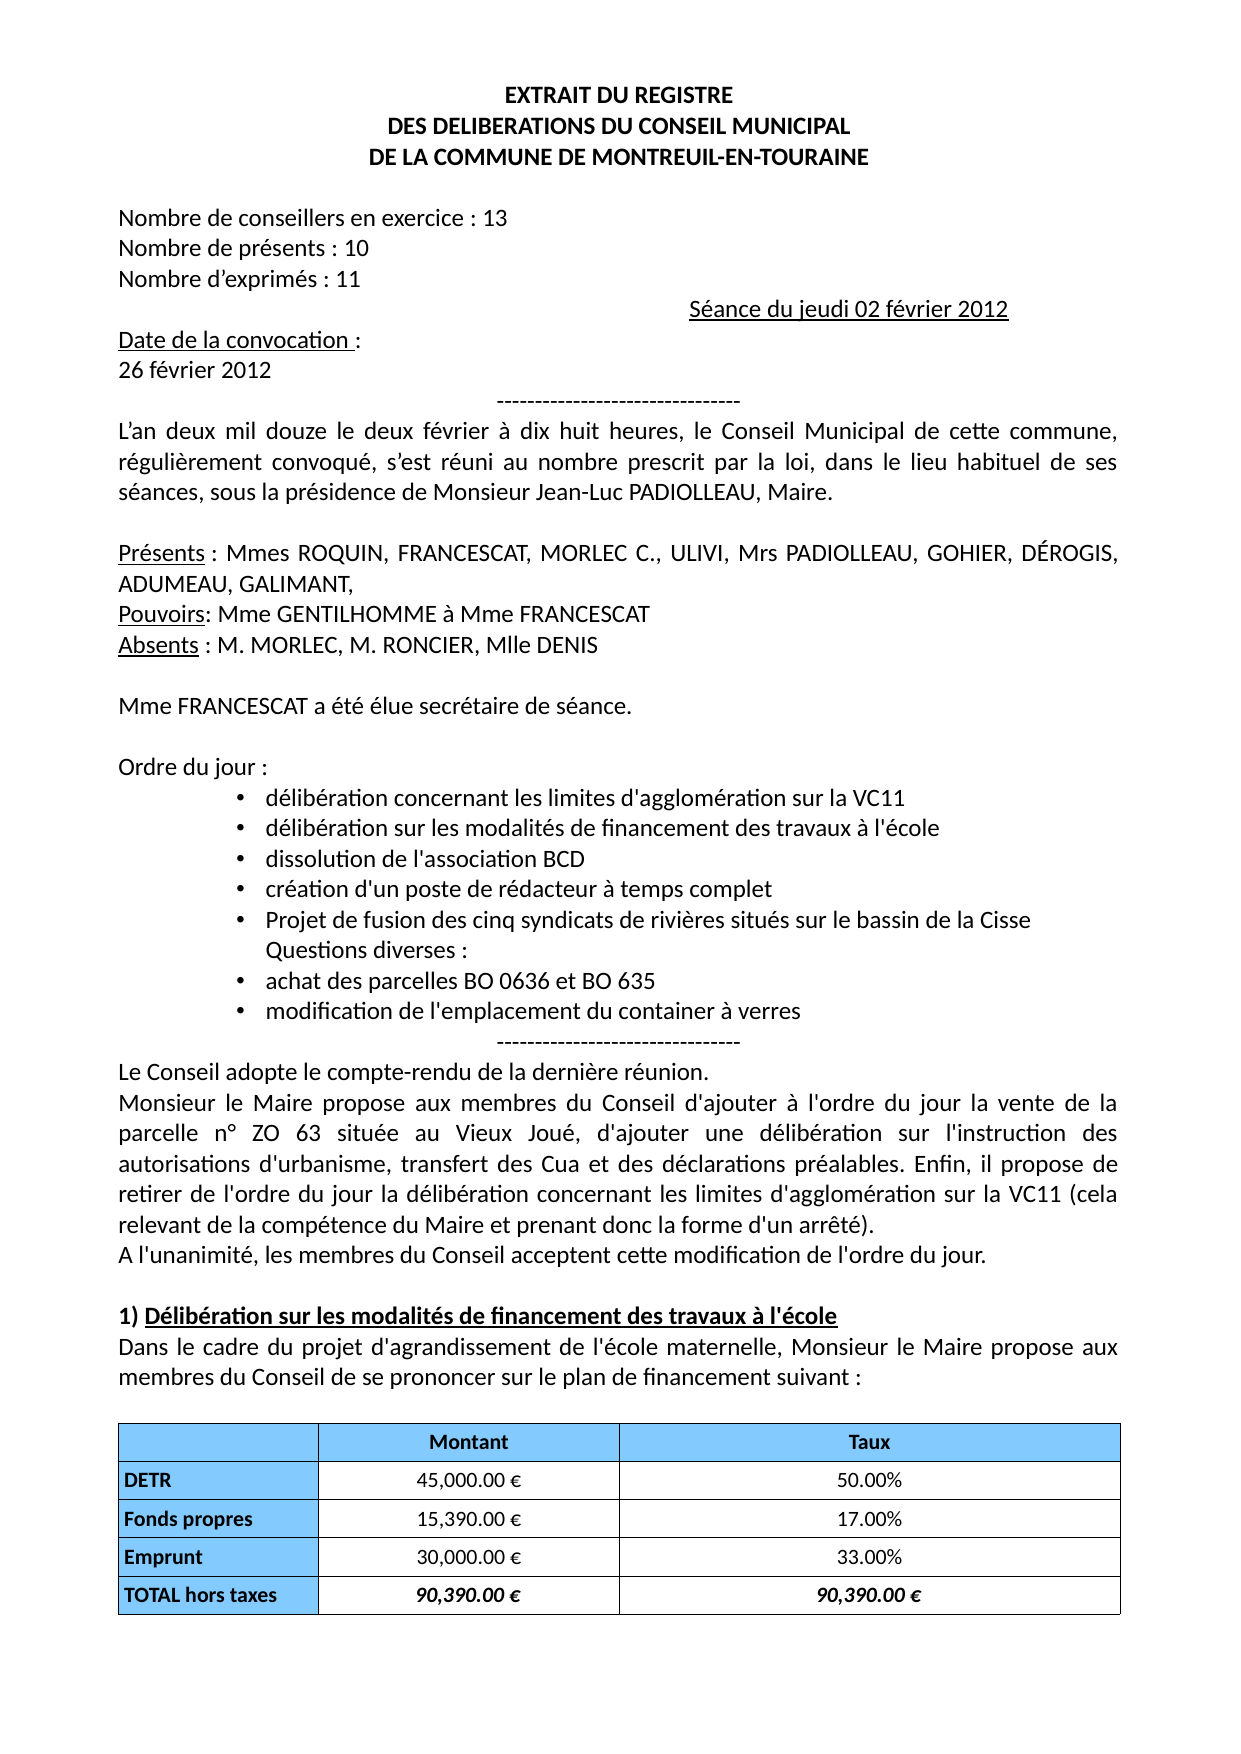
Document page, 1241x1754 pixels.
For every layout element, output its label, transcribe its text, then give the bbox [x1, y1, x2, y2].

text 26 février 2012 [24, 354, 1120, 385]
list délibération concernant les limites d'agglomération sur la VC11 [236, 782, 1120, 812]
table_cell 33,00% [620, 1538, 1120, 1576]
text Monsieur le Maire propose aux membres du Conseil d'ajouter à l'ordre du jour la vente de la parcelle n° ZO 63 située au Vieux Joué, d'ajouter une délibération sur l'instruction des autorisations d'urbanisme, transfert des Cua et des déclarations préalables. Enfin, il propose de retirer de l'ordre du jour la délibération concernant les limites d'agglomération sur la VC11 (cela relevant de la compétence du Maire et prenant donc la forme d'un arrêté). [118, 1087, 1120, 1239]
text Ordre du jour : [118, 751, 1120, 782]
table_cell DETR [119, 1462, 318, 1499]
list achat des parcelles BO 0636 et BO 635 [236, 965, 1120, 995]
text Dans le cadre du projet d'agrandissement de l'école maternelle, Monsieur le Maire propose aux membres du Conseil de se prononcer sur le plan de financement suivant : [118, 1331, 1120, 1392]
text A l'unanimité, les membres du Conseil acceptent cette modification de l'ordre du jour. [118, 1239, 1120, 1270]
text -------------------------------- [118, 385, 1120, 415]
list création d'un poste de rédacteur à temps complet [236, 873, 1120, 904]
text Date de la convocation : [24, 324, 1120, 354]
text Le Conseil adopte le compte-rendu de la dernière réunion. [117, 1056, 1120, 1087]
list modification de l'emplacement du container à verres [236, 995, 1120, 1026]
text Présents : Mmes ROQUIN, FRANCESCAT, MORLEC C., ULIVI, Mrs PADIOLLEAU, GOHIER, DÉROGIS, ADUMEAU, GALIMANT, [118, 537, 1120, 598]
table_cell 15 390,00 € [319, 1500, 619, 1537]
text EXTRAIT DU REGISTRE [118, 80, 1120, 110]
text Absents : M. MORLEC, M. RONCIER, Mlle DENIS [118, 629, 1120, 659]
text Nombre d’exprimés : 11 [24, 263, 1120, 293]
table_cell Fonds propres [119, 1500, 318, 1537]
text 1) Délibération sur les modalités de financement des travaux à l'école [118, 1301, 1120, 1331]
text Nombre de présents : 10 [118, 232, 1120, 263]
table_cell 45 000,00 € [319, 1462, 619, 1499]
table_header Montant [319, 1424, 619, 1461]
table_cell 90 390,00 € [620, 1577, 1120, 1614]
table_cell Emprunt [119, 1538, 318, 1576]
list Projet de fusion des cinq syndicats de rivières situés sur le bassin de la Cisse [236, 904, 1120, 934]
text Pouvoirs: Mme GENTILHOMME à Mme FRANCESCAT [118, 598, 1120, 629]
text DE LA COMMUNE DE MONTREUIL-EN-TOURAINE [118, 141, 1120, 171]
text -------------------------------- [118, 1026, 1120, 1056]
table_cell 30 000,00 € [319, 1538, 619, 1576]
list Questions diverses : [236, 934, 1120, 965]
list dissolution de l'association BCD [236, 843, 1120, 873]
text Mme FRANCESCAT a été élue secrétaire de séance. [118, 690, 1120, 721]
text Nombre de conseillers en exercice : 13 [118, 202, 1120, 232]
text DES DELIBERATIONS DU CONSEIL MUNICIPAL [118, 110, 1120, 141]
table_cell 90 390,00 € [319, 1577, 619, 1614]
table_cell 50,00% [620, 1462, 1120, 1499]
table_cell TOTAL hors taxes [119, 1577, 318, 1614]
table_cell 17,00% [620, 1500, 1120, 1537]
text Séance du jeudi 02 février 2012 [24, 293, 1120, 324]
table_header [119, 1424, 318, 1461]
text L’an deux mil douze le deux février à dix huit heures, le Conseil Municipal de cette commune, régulièrement convoqué, s’est réuni au nombre prescrit par la loi, dans le lieu habituel de ses séances, sous la présidence de Monsieur Jean-Luc PADIOLLEAU, Maire. [118, 415, 1120, 507]
table_header Taux [620, 1424, 1120, 1461]
list délibération sur les modalités de financement des travaux à l'école [236, 812, 1120, 843]
